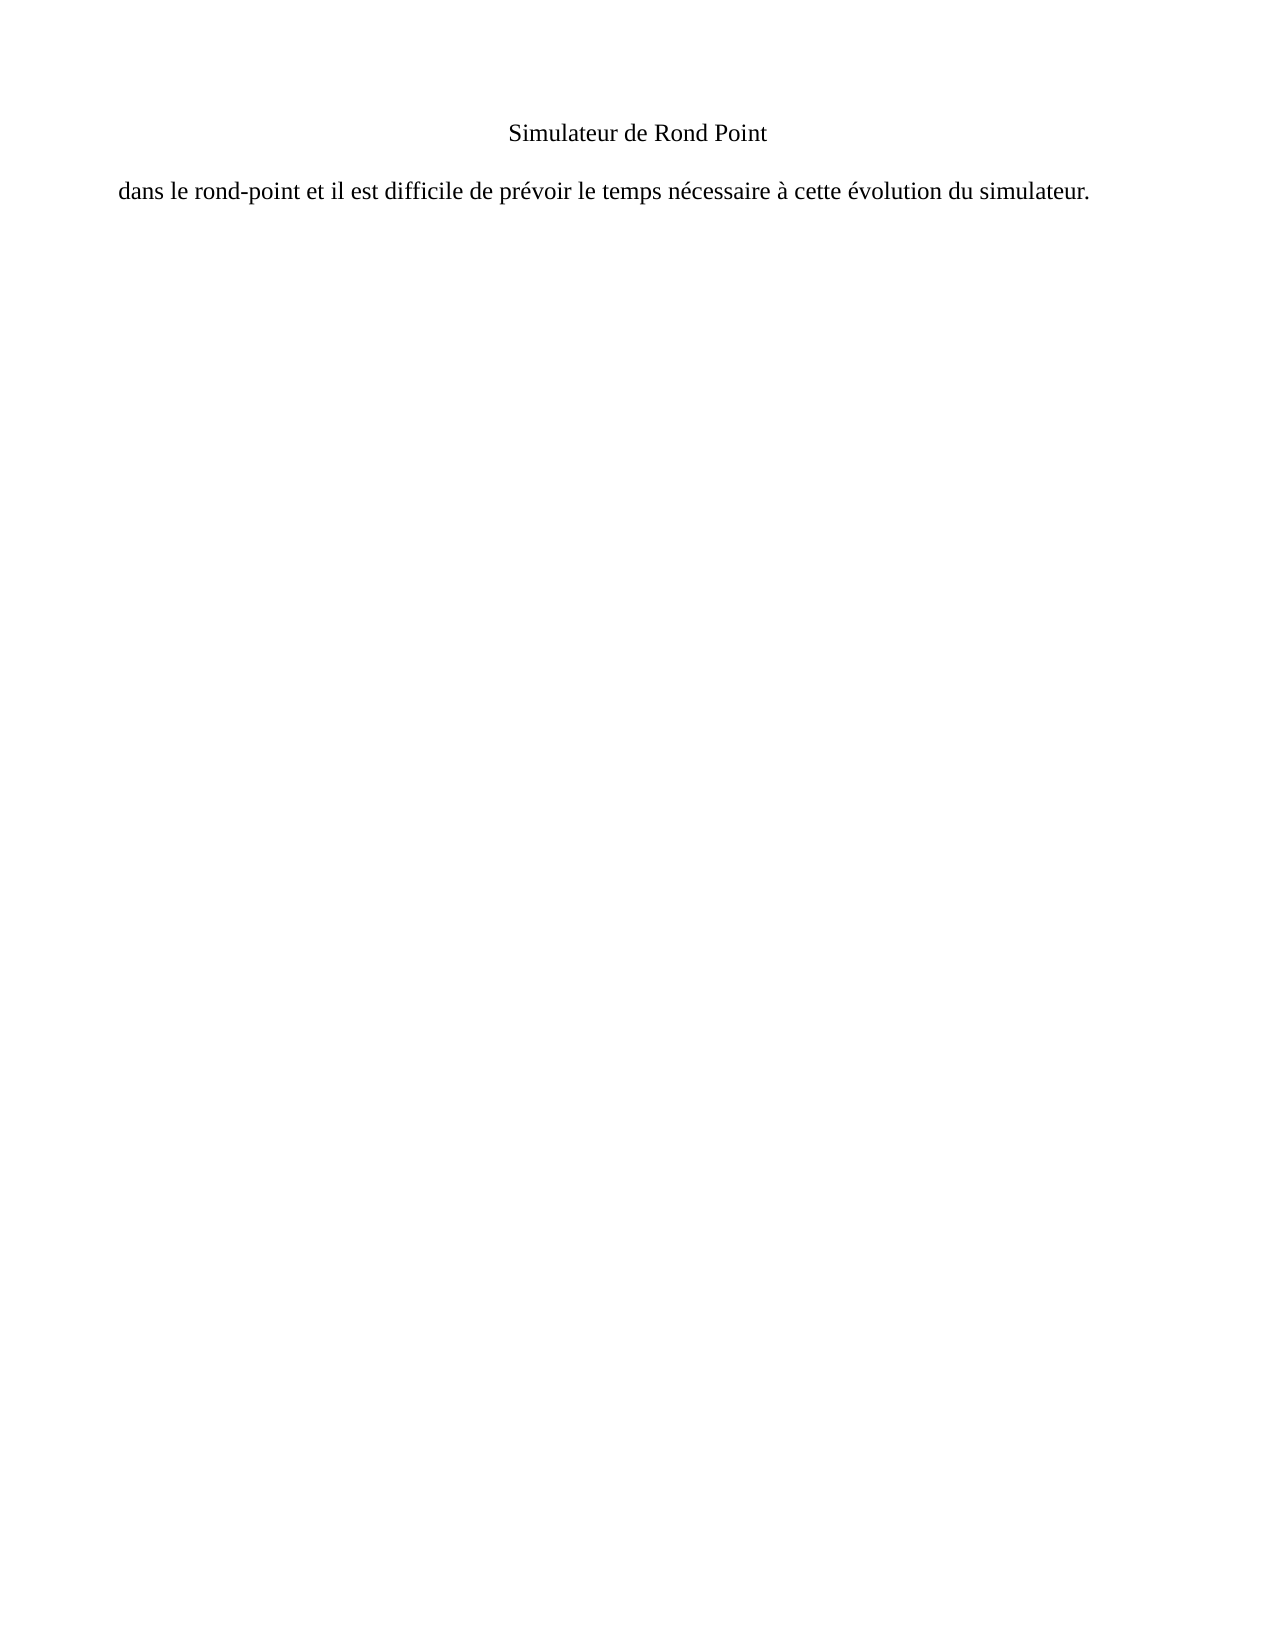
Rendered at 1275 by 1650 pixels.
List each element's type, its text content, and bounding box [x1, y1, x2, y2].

text dans le rond-point et il est difficile de prévoir le temps nécessaire à cette évolution du simulateur. [118, 176, 1157, 205]
